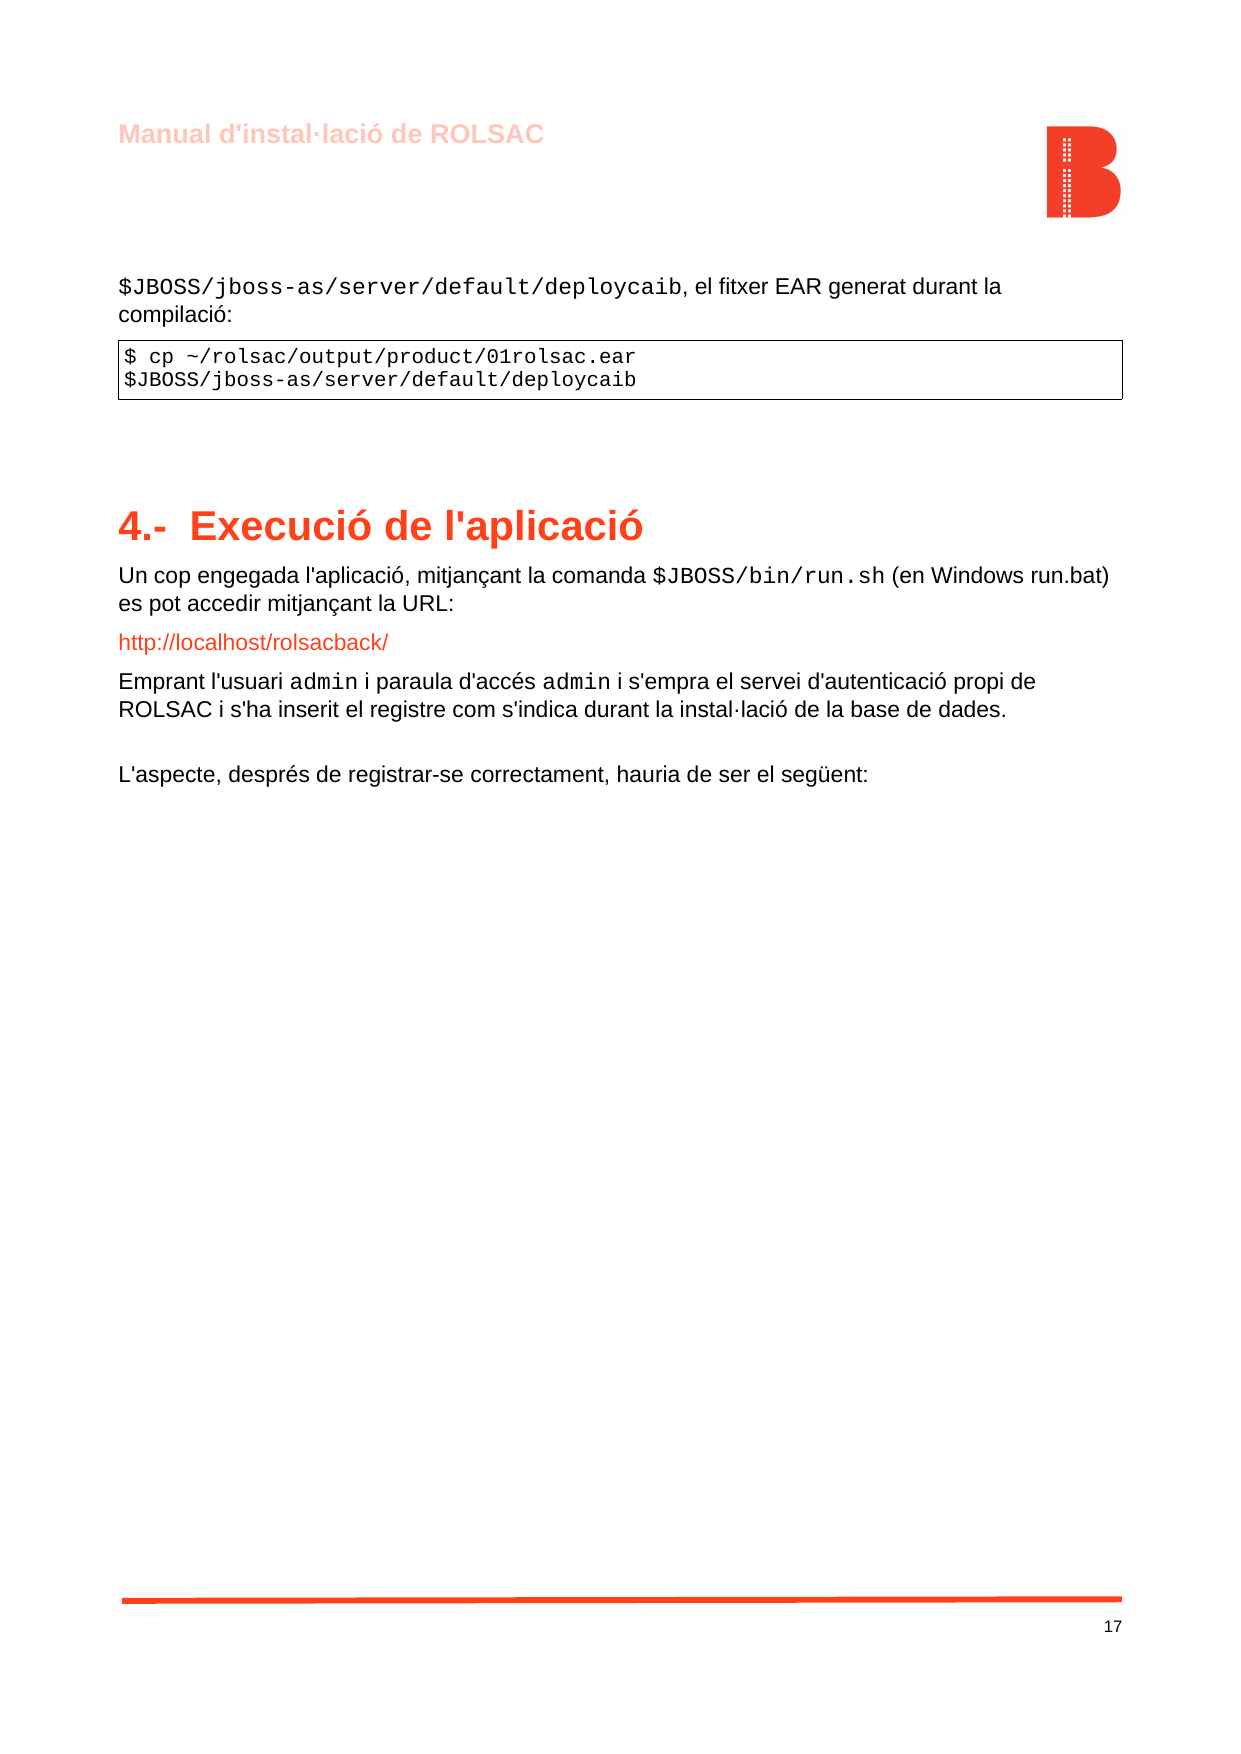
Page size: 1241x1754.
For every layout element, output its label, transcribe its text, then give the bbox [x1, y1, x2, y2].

picture [1036, 124, 1130, 221]
subtitle Execució de l'aplicació [118, 501, 1122, 549]
text Emprant l'usuari admin i paraula d'accés admin i s'empra el servei d'autenticació propi de ROLSAC i s'ha inserit el registre com s'indica durant la instal·lació de la base de dades. [118, 668, 1122, 723]
text Un cop engegada l'aplicació, mitjançant la comanda $JBOSS/bin/run.sh (en Windows run.bat) es pot accedir mitjançant la URL: [118, 562, 1122, 617]
text L'aspecte, després de registrar-se correctament, hauria de ser el següent: [118, 735, 1122, 788]
table_header $ cp ~/rolsac/output/product/01rolsac.ear $JBOSS/jboss-as/server/default/deploycaib [119, 341, 1122, 399]
text $JBOSS/jboss-as/server/default/deploycaib, el fitxer EAR generat durant la compilació: [118, 273, 1122, 327]
text http://localhost/rolsacback/ [118, 629, 1122, 655]
